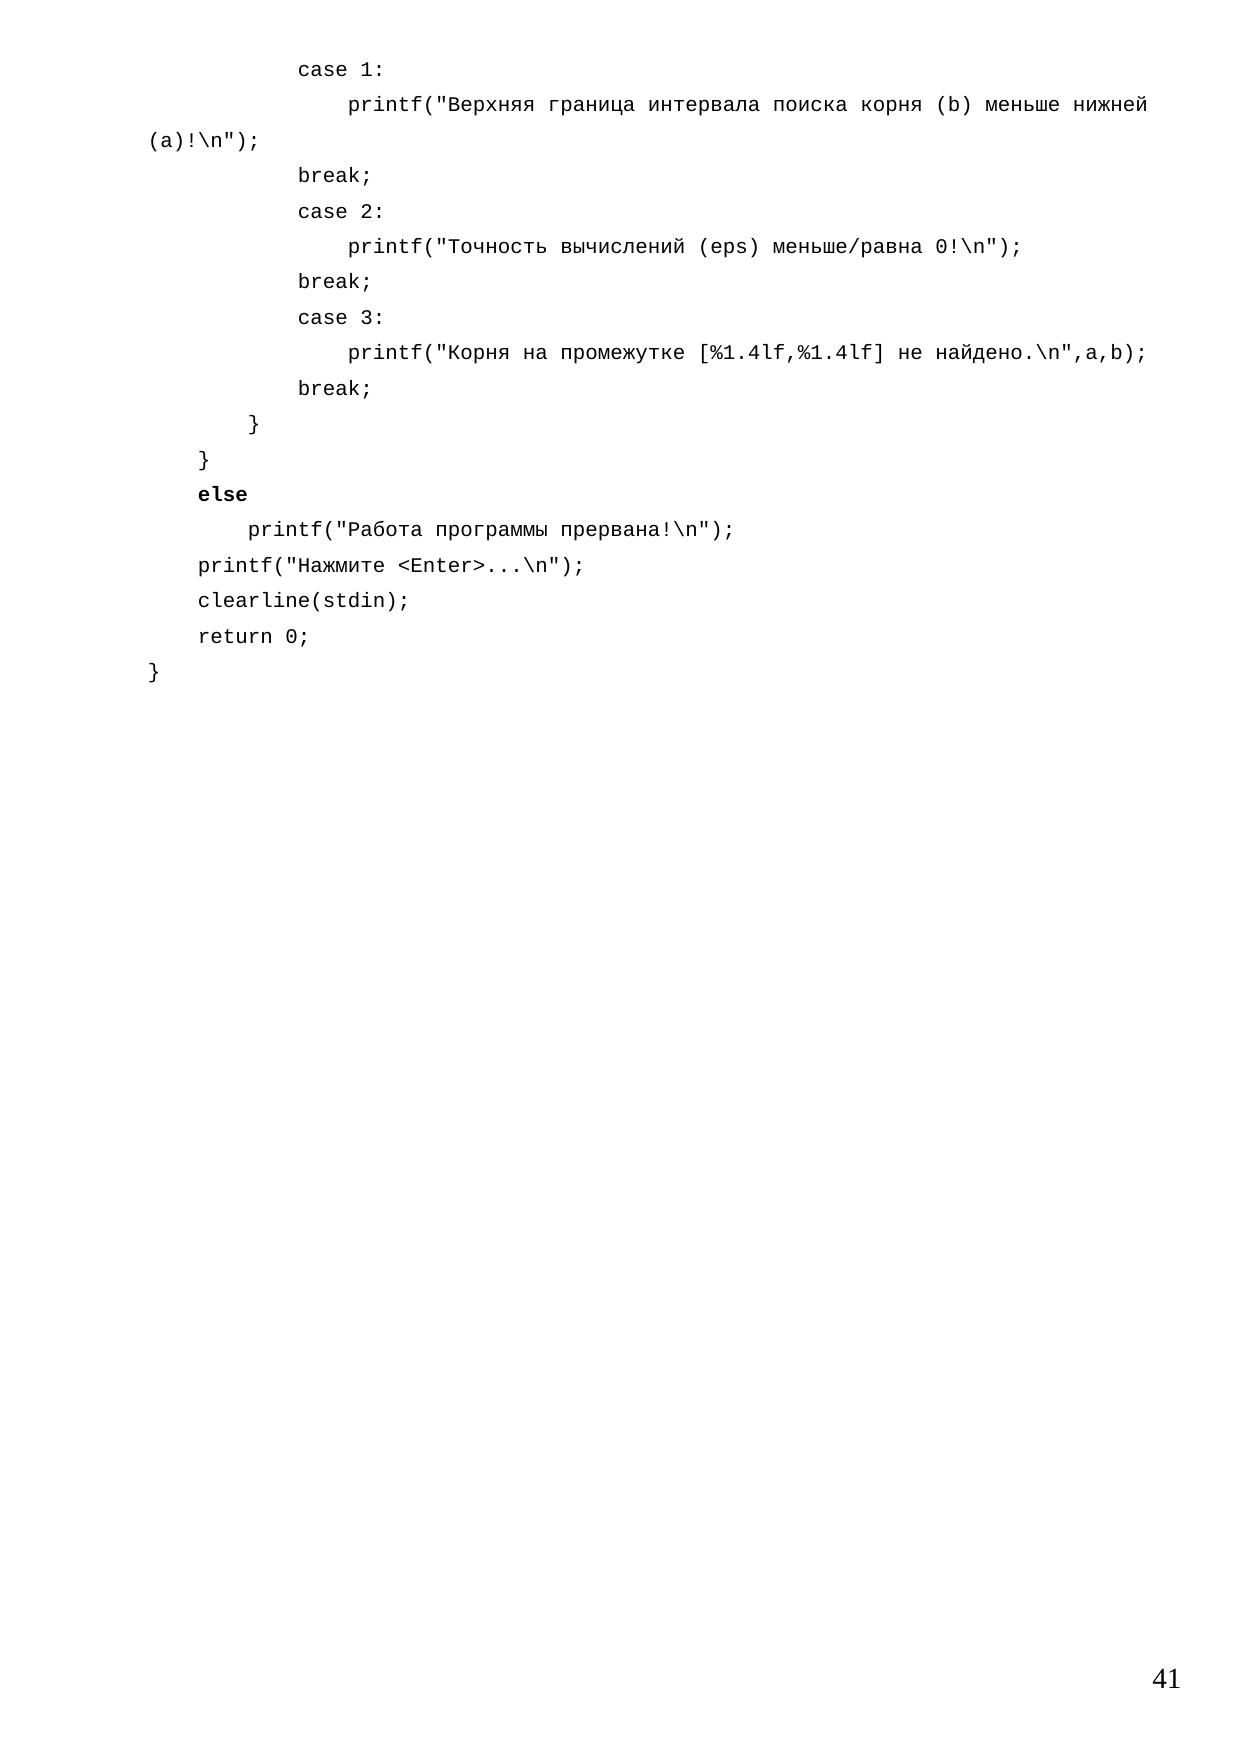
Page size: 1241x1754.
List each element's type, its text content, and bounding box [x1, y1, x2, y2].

text } [148, 661, 1181, 685]
text else [148, 484, 1181, 508]
text } [148, 449, 1181, 472]
text return 0; [148, 626, 1181, 649]
text } [148, 413, 1181, 437]
text break; [148, 378, 1181, 401]
text printf("Работа программы прервана!\n"); [148, 519, 1181, 543]
text printf("Корня на промежутке [%1.4lf,%1.4lf] не найдено.\n",a,b); [148, 342, 1181, 366]
text printf("Верхняя граница интервала поиска корня (b) меньше нижней (a)!\n"); [148, 94, 1181, 153]
text case 3: [148, 307, 1181, 331]
text break; [148, 272, 1181, 295]
text printf("Точность вычислений (eps) меньше/равна 0!\n"); [148, 236, 1181, 260]
text clearline(stdin); [148, 590, 1181, 614]
text break; [148, 165, 1181, 189]
text case 2: [148, 201, 1181, 224]
text case 1: [148, 59, 1181, 83]
text printf("Нажмите <Enter>...\n"); [148, 555, 1181, 578]
